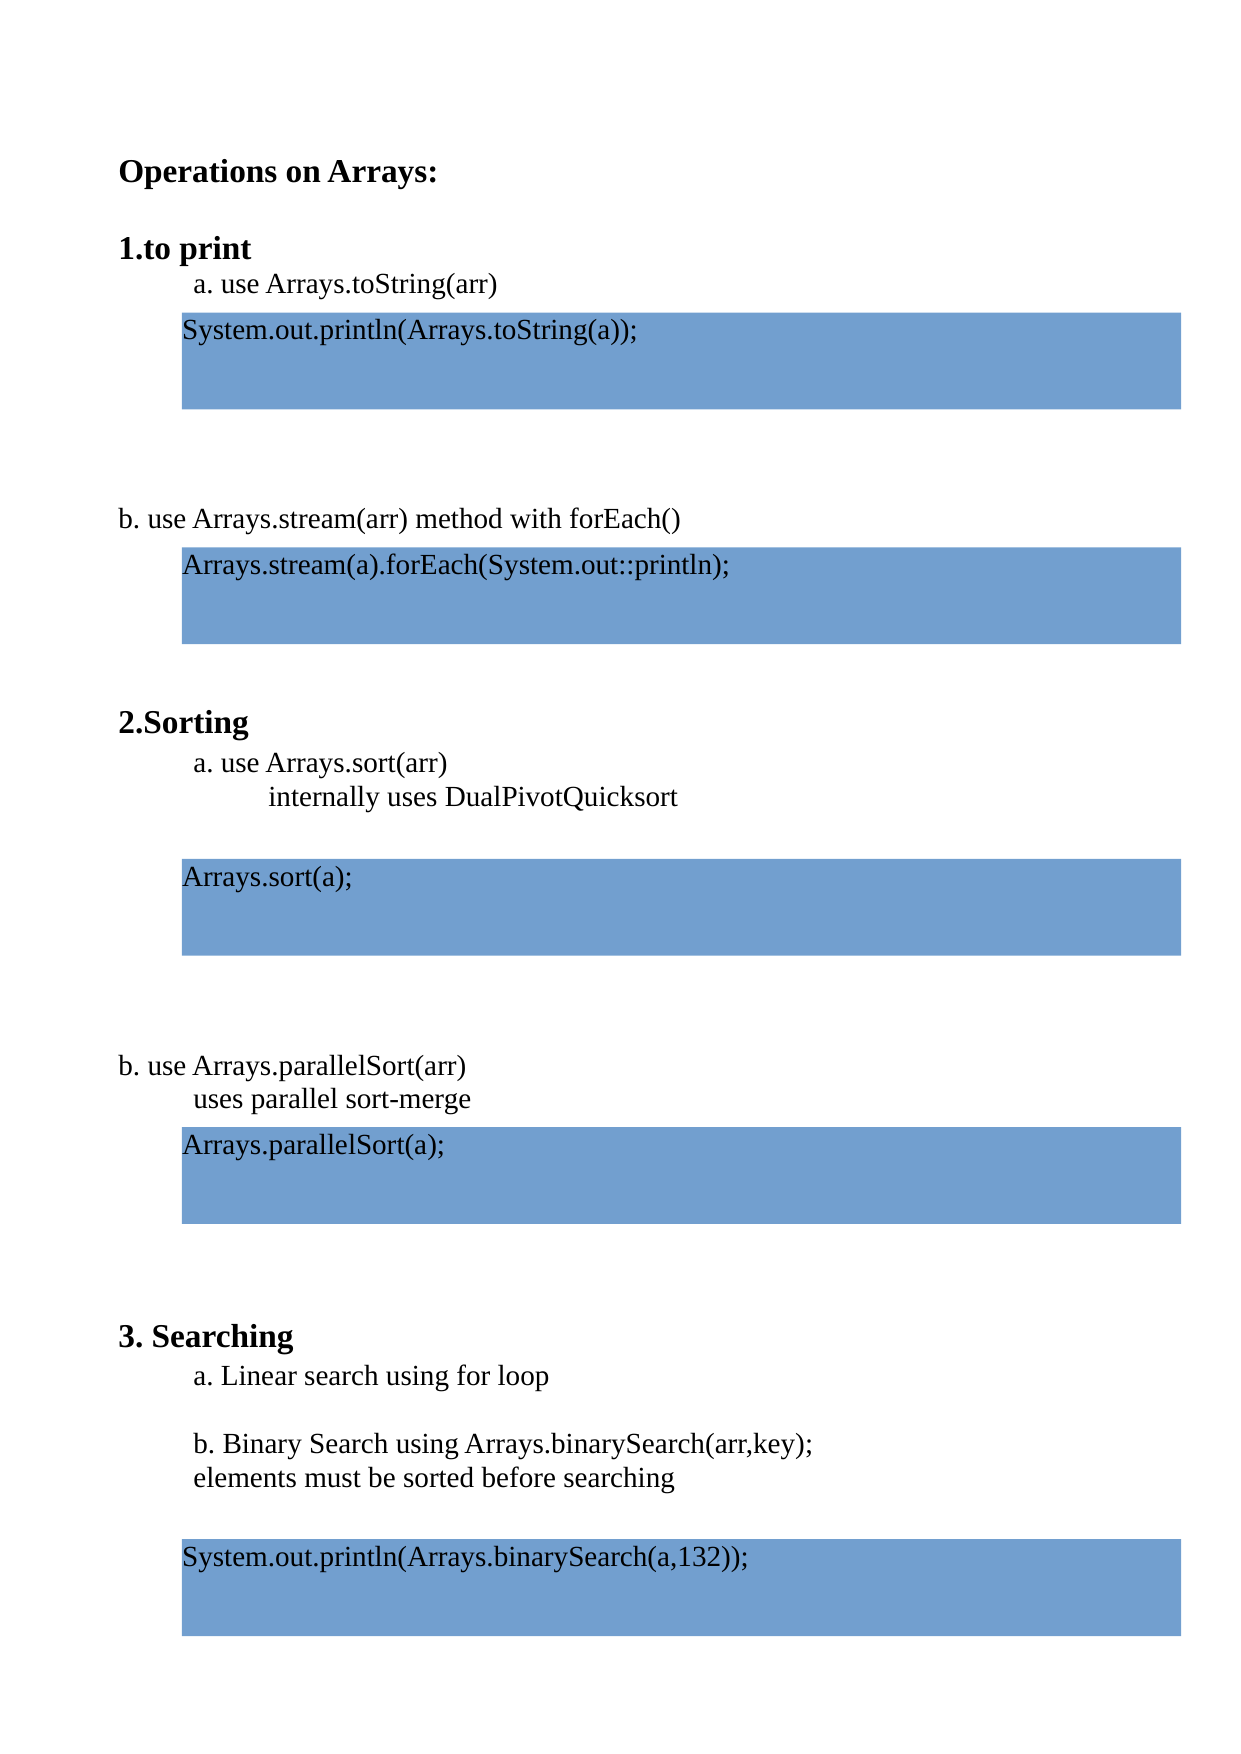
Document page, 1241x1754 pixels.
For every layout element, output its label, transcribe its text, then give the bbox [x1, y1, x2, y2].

text a. use Arrays.sort(arr) [118, 741, 1122, 779]
text 1.to print [118, 228, 1122, 267]
text a. Linear search using for loop [118, 1354, 1122, 1393]
text internally uses DualPivotQuicksort [118, 779, 1122, 813]
text b. use Arrays.stream(arr) method with forEach() [118, 501, 1122, 535]
text Operations on Arrays: [118, 152, 1122, 190]
text 3. Searching [118, 1316, 1122, 1354]
text 2.Sorting [118, 703, 1122, 741]
text a. use Arrays.toString(arr) [118, 267, 1122, 300]
text b. Binary Search using Arrays.binarySearch(arr,key); [118, 1426, 1122, 1460]
text b. use Arrays.parallelSort(arr) [118, 1048, 1122, 1081]
text elements must be sorted before searching [118, 1460, 1122, 1493]
text uses parallel sort-merge [118, 1081, 1122, 1115]
